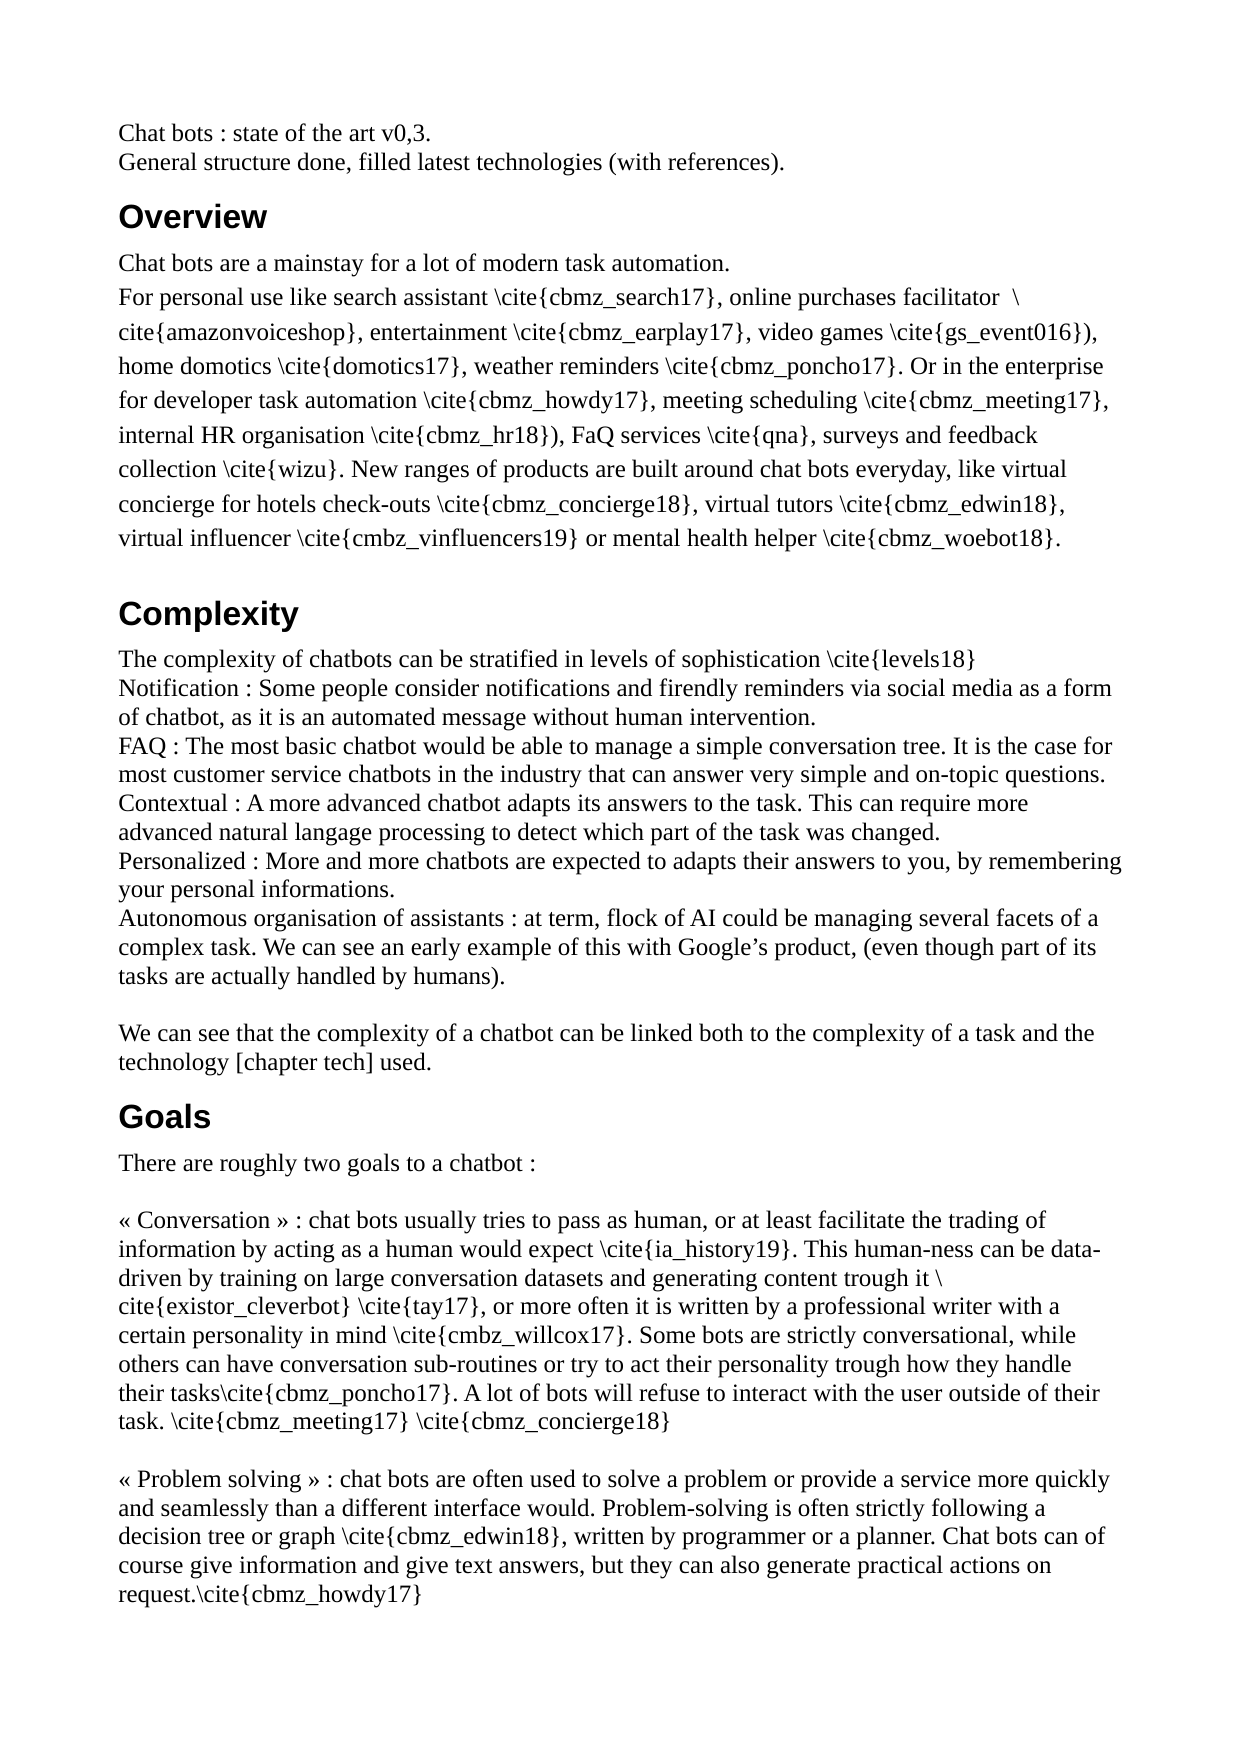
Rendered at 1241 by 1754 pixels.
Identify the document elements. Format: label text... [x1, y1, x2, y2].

text « Conversation » : chat bots usually tries to pass as human, or at least facilitate the trading of information by acting as a human would expect \cite{ia_history19}. This human-ness can be data-driven by training on large conversation datasets and generating content trough it \cite{existor_cleverbot} \cite{tay17}, or more often it is written by a professional writer with a certain personality in mind \cite{cmbz_willcox17}. Some bots are strictly conversational, while others can have conversation sub-routines or try to act their personality trough how they handle their tasks\cite{cbmz_poncho17}. A lot of bots will refuse to interact with the user outside of their task. \cite{cbmz_meeting17} \cite{cbmz_concierge18} [118, 1205, 1122, 1435]
subtitle Goals [118, 1097, 1122, 1135]
text General structure done, filled latest technologies (with references). [118, 147, 1122, 176]
text Chat bots : state of the art v0,3. [118, 118, 1122, 147]
text Autonomous organisation of assistants : at term, flock of AI could be managing several facets of a complex task. We can see an early example of this with Google’s product, (even though part of its tasks are actually handled by humans). [118, 903, 1122, 989]
text The complexity of chatbots can be stratified in levels of sophistication \cite{levels18} [118, 644, 1122, 673]
text Chat bots are a mainstay for a lot of modern task automation. For personal use like search assistant \cite{cbmz_search17}, online purchases facilitator \cite{amazonvoiceshop}, entertainment \cite{cbmz_earplay17}, video games \cite{gs_event016}), home domotics \cite{domotics17}, weather reminders \cite{cbmz_poncho17}. Or in the enterprise for developer task automation \cite{cbmz_howdy17}, meeting scheduling \cite{cbmz_meeting17}, internal HR organisation \cite{cbmz_hr18}), FaQ services \cite{qna}, surveys and feedback collection \cite{wizu}. New ranges of products are built around chat bots everyday, like virtual concierge for hotels check-outs \cite{cbmz_concierge18}, virtual tutors \cite{cbmz_edwin18}, virtual influencer \cite{cmbz_vinfluencers19} or mental health helper \cite{cbmz_woebot18}. [118, 248, 1122, 552]
text Personalized : More and more chatbots are expected to adapts their answers to you, by remembering your personal informations. [118, 846, 1122, 903]
text « Problem solving » : chat bots are often used to solve a problem or provide a service more quickly and seamlessly than a different interface would. Problem-solving is often strictly following a decision tree or graph \cite{cbmz_edwin18}, written by programmer or a planner. Chat bots can of course give information and give text answers, but they can also generate practical actions on request.\cite{cbmz_howdy17} [118, 1464, 1122, 1608]
text We can see that the complexity of a chatbot can be linked both to the complexity of a task and the technology [chapter tech] used. [118, 1018, 1122, 1076]
text Notification : Some people consider notifications and firendly reminders via social media as a form of chatbot, as it is an automated message without human intervention. [118, 673, 1122, 731]
text FAQ : The most basic chatbot would be able to manage a simple conversation tree. It is the case for most customer service chatbots in the industry that can answer very simple and on-topic questions. [118, 731, 1122, 788]
subtitle Overview [118, 196, 1122, 235]
text Contextual : A more advanced chatbot adapts its answers to the task. This can require more advanced natural langage processing to detect which part of the task was changed. [118, 788, 1122, 846]
text There are roughly two goals to a chatbot : [118, 1148, 1122, 1176]
subtitle Complexity [118, 593, 1122, 632]
